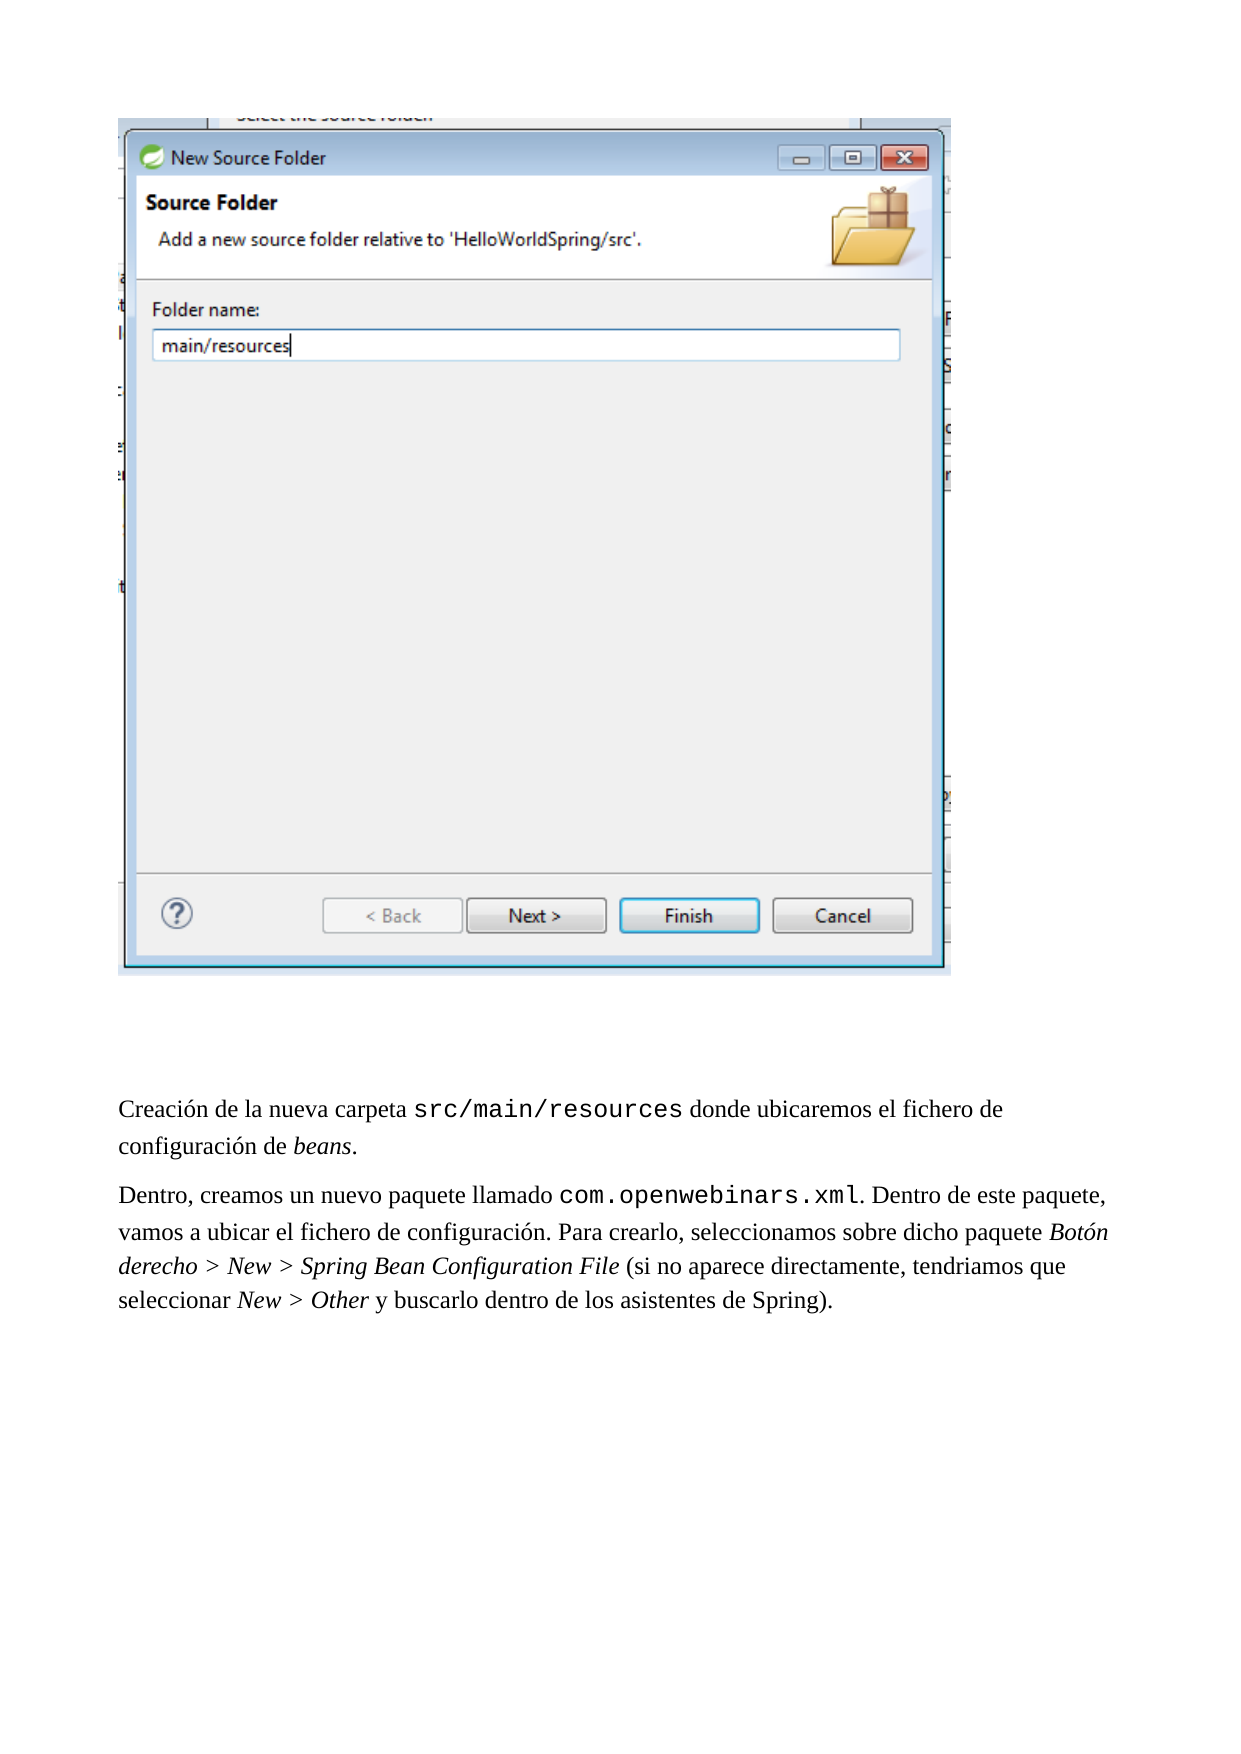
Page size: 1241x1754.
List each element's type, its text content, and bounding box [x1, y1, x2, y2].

text Creación de la nueva carpeta src/main/resources donde ubicaremos el fichero de configuración de beans. [118, 1094, 1122, 1160]
picture [118, 118, 951, 976]
text Dentro, creamos un nuevo paquete llamado com.openwebinars.xml. Dentro de este paquete, vamos a ubicar el fichero de configuración. Para crearlo, seleccionamos sobre dicho paquete Botón derecho > New > Spring Bean Configuration File (si no aparece directamente, tendriamos que seleccionar New > Other y buscarlo dentro de los asistentes de Spring). [118, 1180, 1122, 1314]
